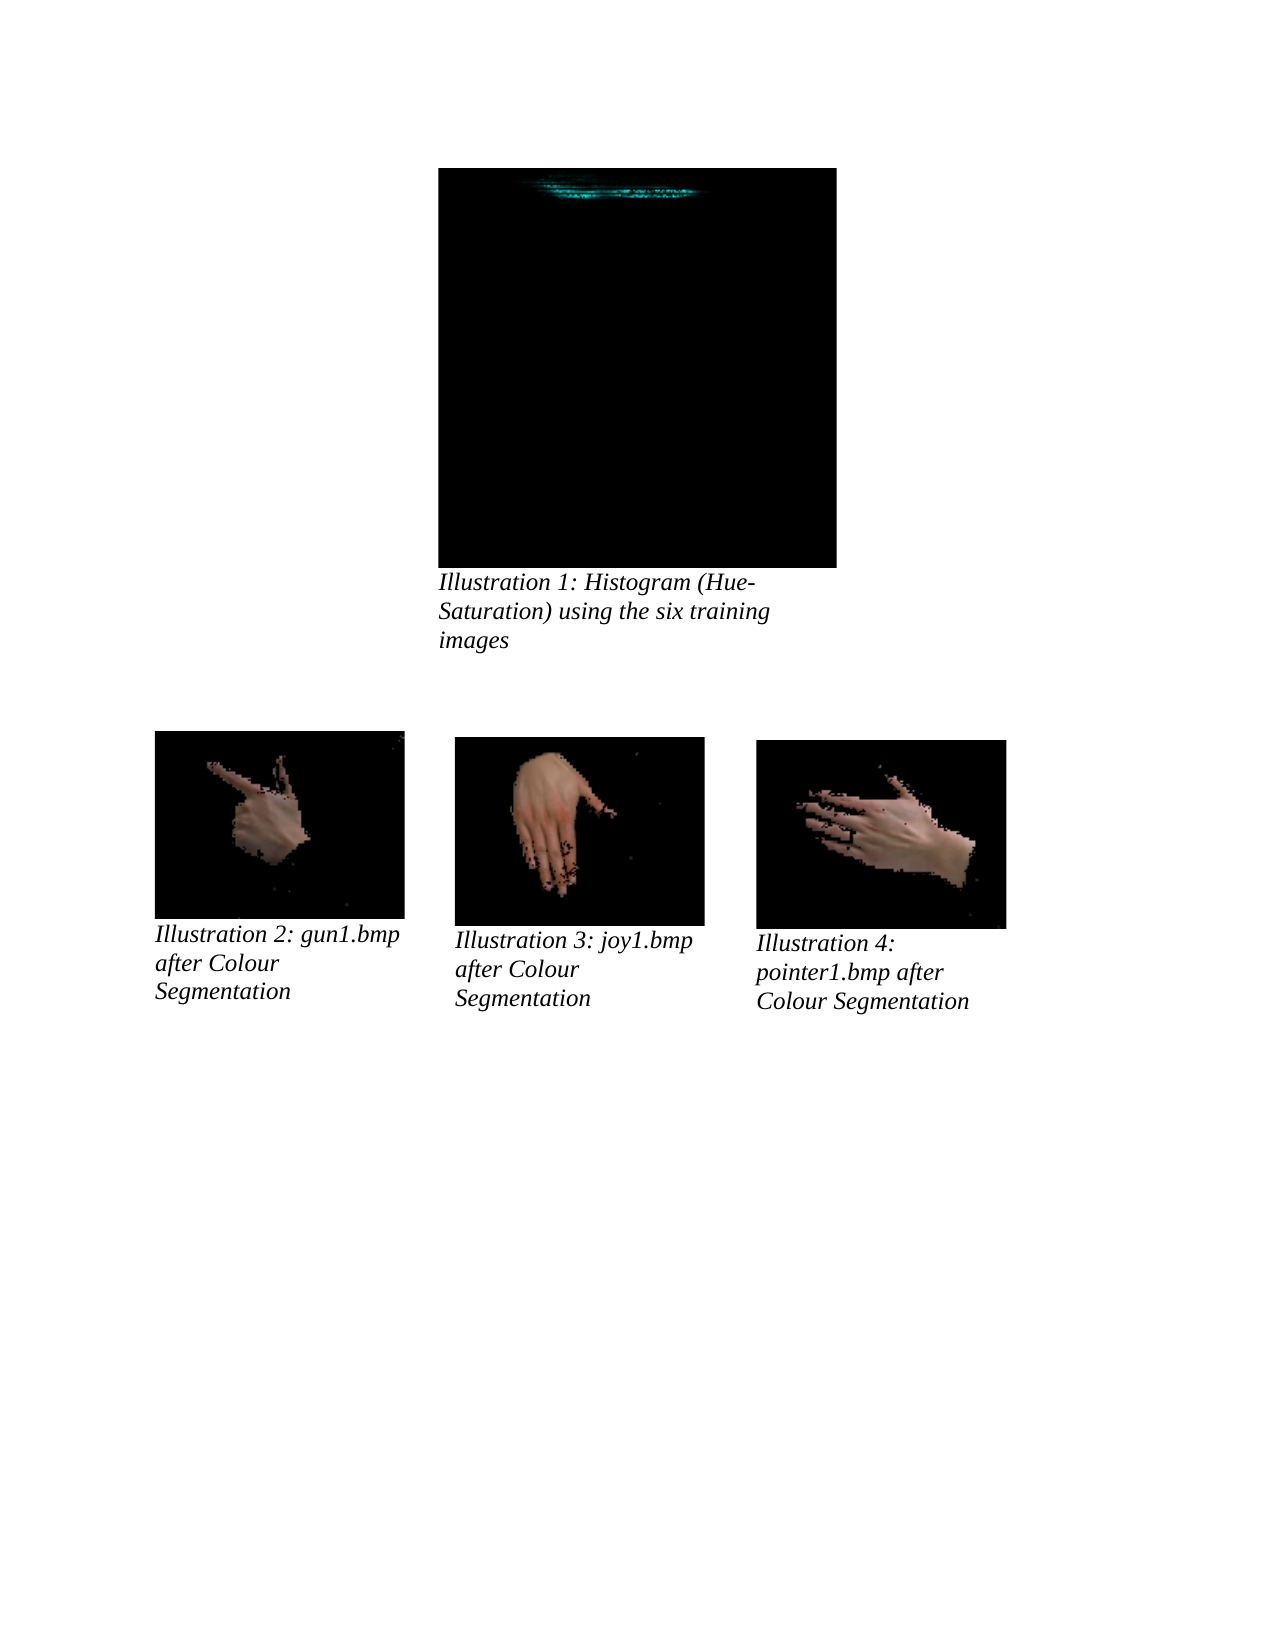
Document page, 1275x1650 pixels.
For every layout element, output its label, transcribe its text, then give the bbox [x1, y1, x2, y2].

text Illustration 3: joy1.bmp after Colour Segmentation [455, 926, 705, 1011]
text Illustration 4: pointer1.bmp after Colour Segmentation [756, 929, 1006, 1014]
text Illustration 2: gun1.bmp after Colour Segmentation [155, 919, 405, 1005]
picture [154, 731, 405, 919]
picture [438, 168, 837, 568]
picture [756, 740, 1007, 929]
picture [454, 737, 705, 926]
text Illustration 1: Histogram (Hue-Saturation) using the six training images [438, 568, 837, 654]
